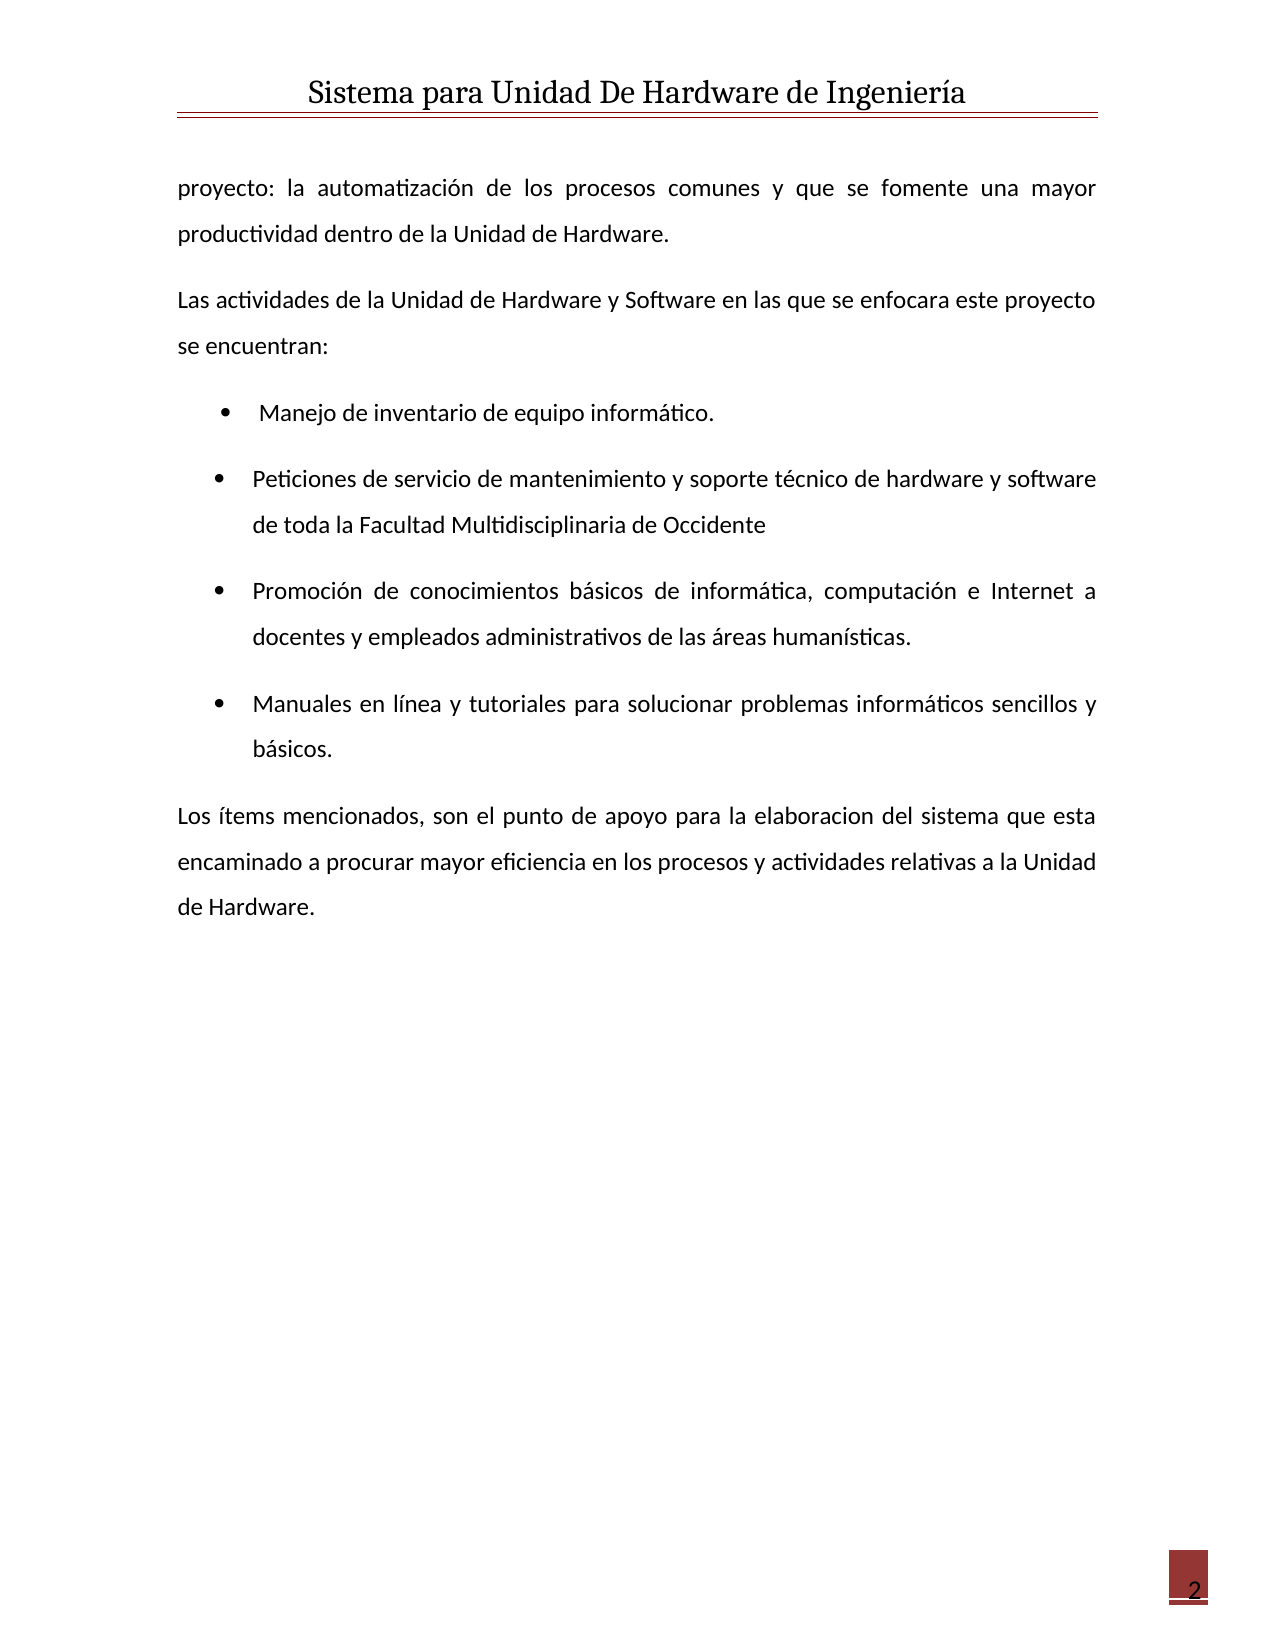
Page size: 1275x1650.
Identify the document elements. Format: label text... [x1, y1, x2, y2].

list Promoción de conocimientos básicos de informática, computación e Internet a docentes y empleados administrativos de las áreas humanísticas. [215, 576, 1098, 652]
text proyecto: la automatización de los procesos comunes y que se fomente una mayor productividad dentro de la Unidad de Hardware. [177, 172, 1098, 248]
list Peticiones de servicio de mantenimiento y soporte técnico de hardware y software de toda la Facultad Multidisciplinaria de Occidente [215, 463, 1098, 539]
text Las actividades de la Unidad de Hardware y Software en las que se enfocara este proyecto se encuentran: [177, 284, 1098, 361]
list Manuales en línea y tutoriales para solucionar problemas informáticos sencillos y básicos. [215, 688, 1098, 764]
list Manejo de inventario de equipo informático. [221, 397, 1098, 427]
text Los ítems mencionados, son el punto de apoyo para la elaboracion del sistema que esta encaminado a procurar mayor eficiencia en los procesos y actividades relativas a la Unidad de Hardware. [177, 800, 1098, 922]
